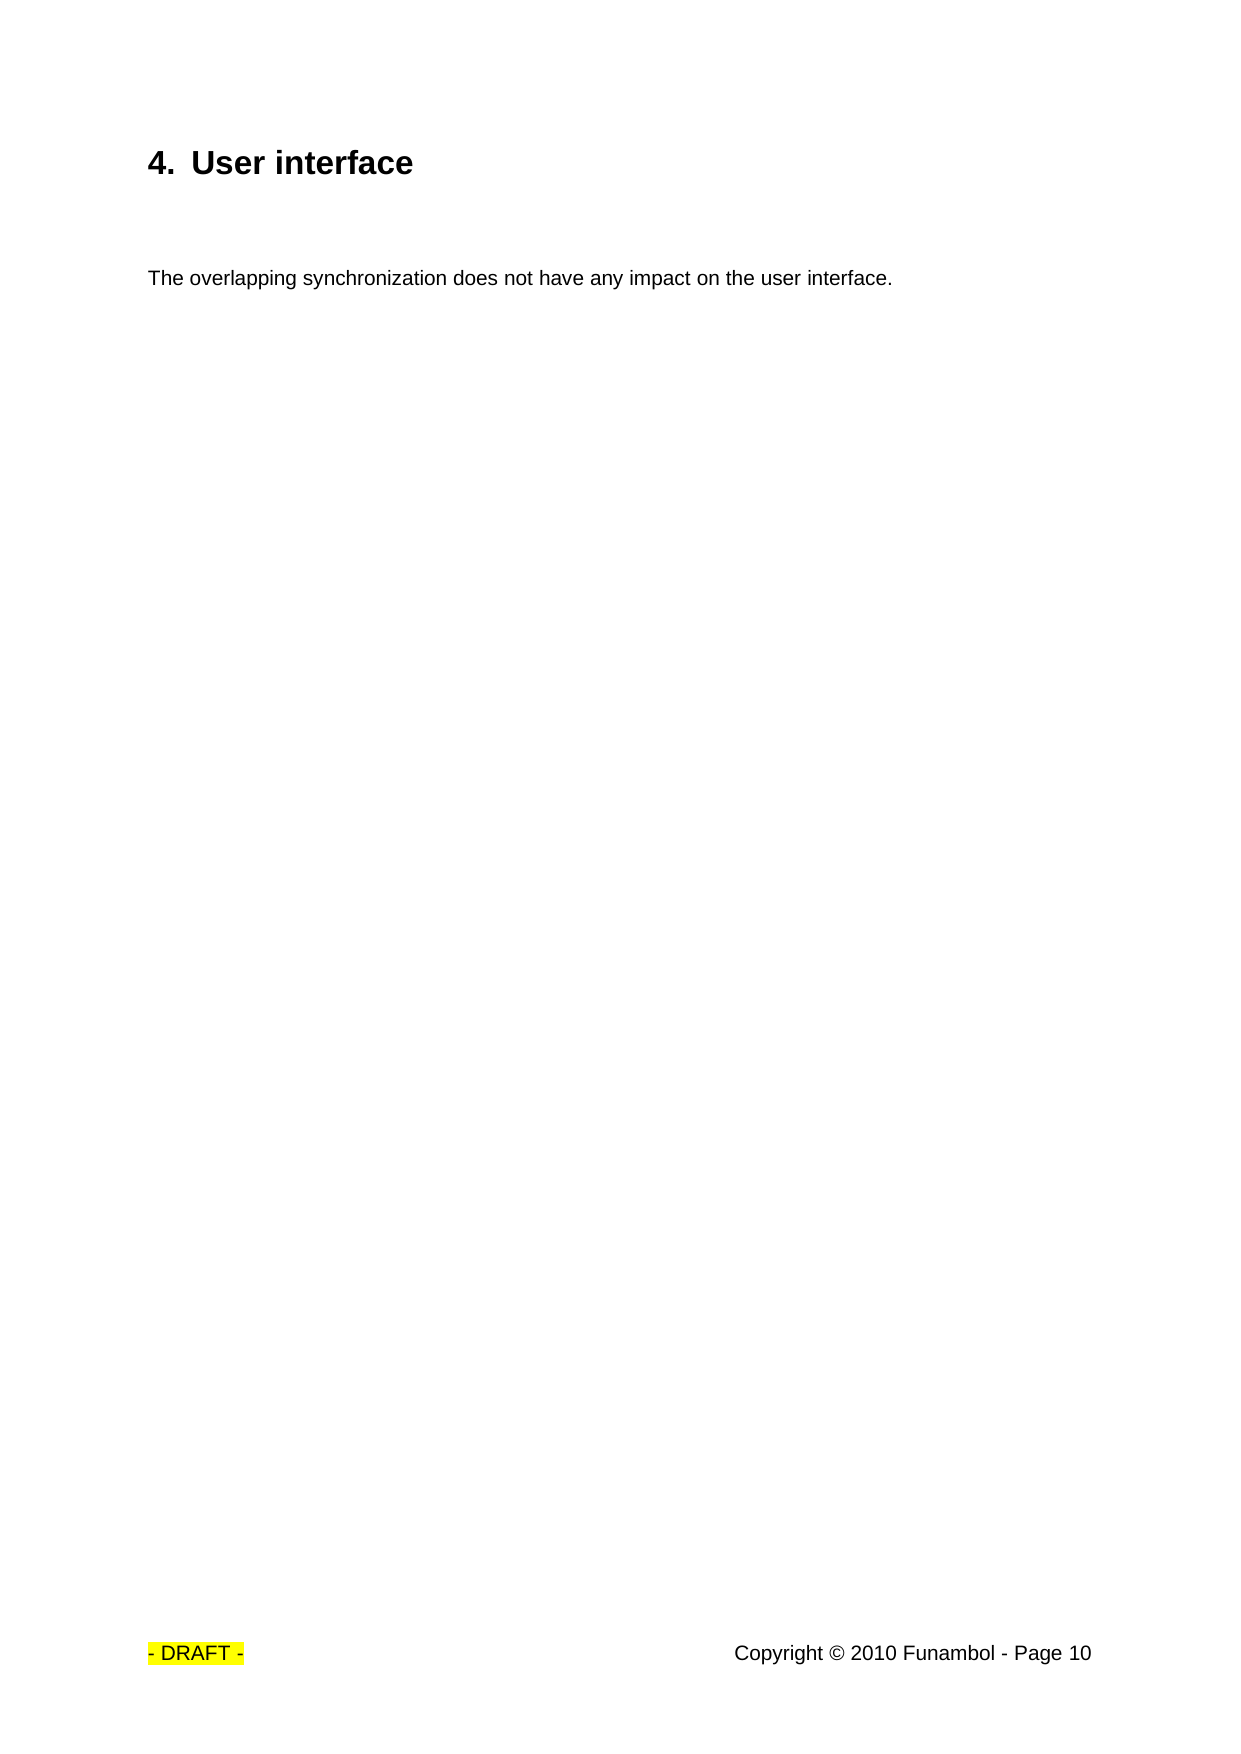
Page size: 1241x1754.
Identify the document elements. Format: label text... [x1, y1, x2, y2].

text The overlapping synchronization does not have any impact on the user interface. [148, 267, 1093, 290]
subtitle User interface [148, 144, 1093, 181]
